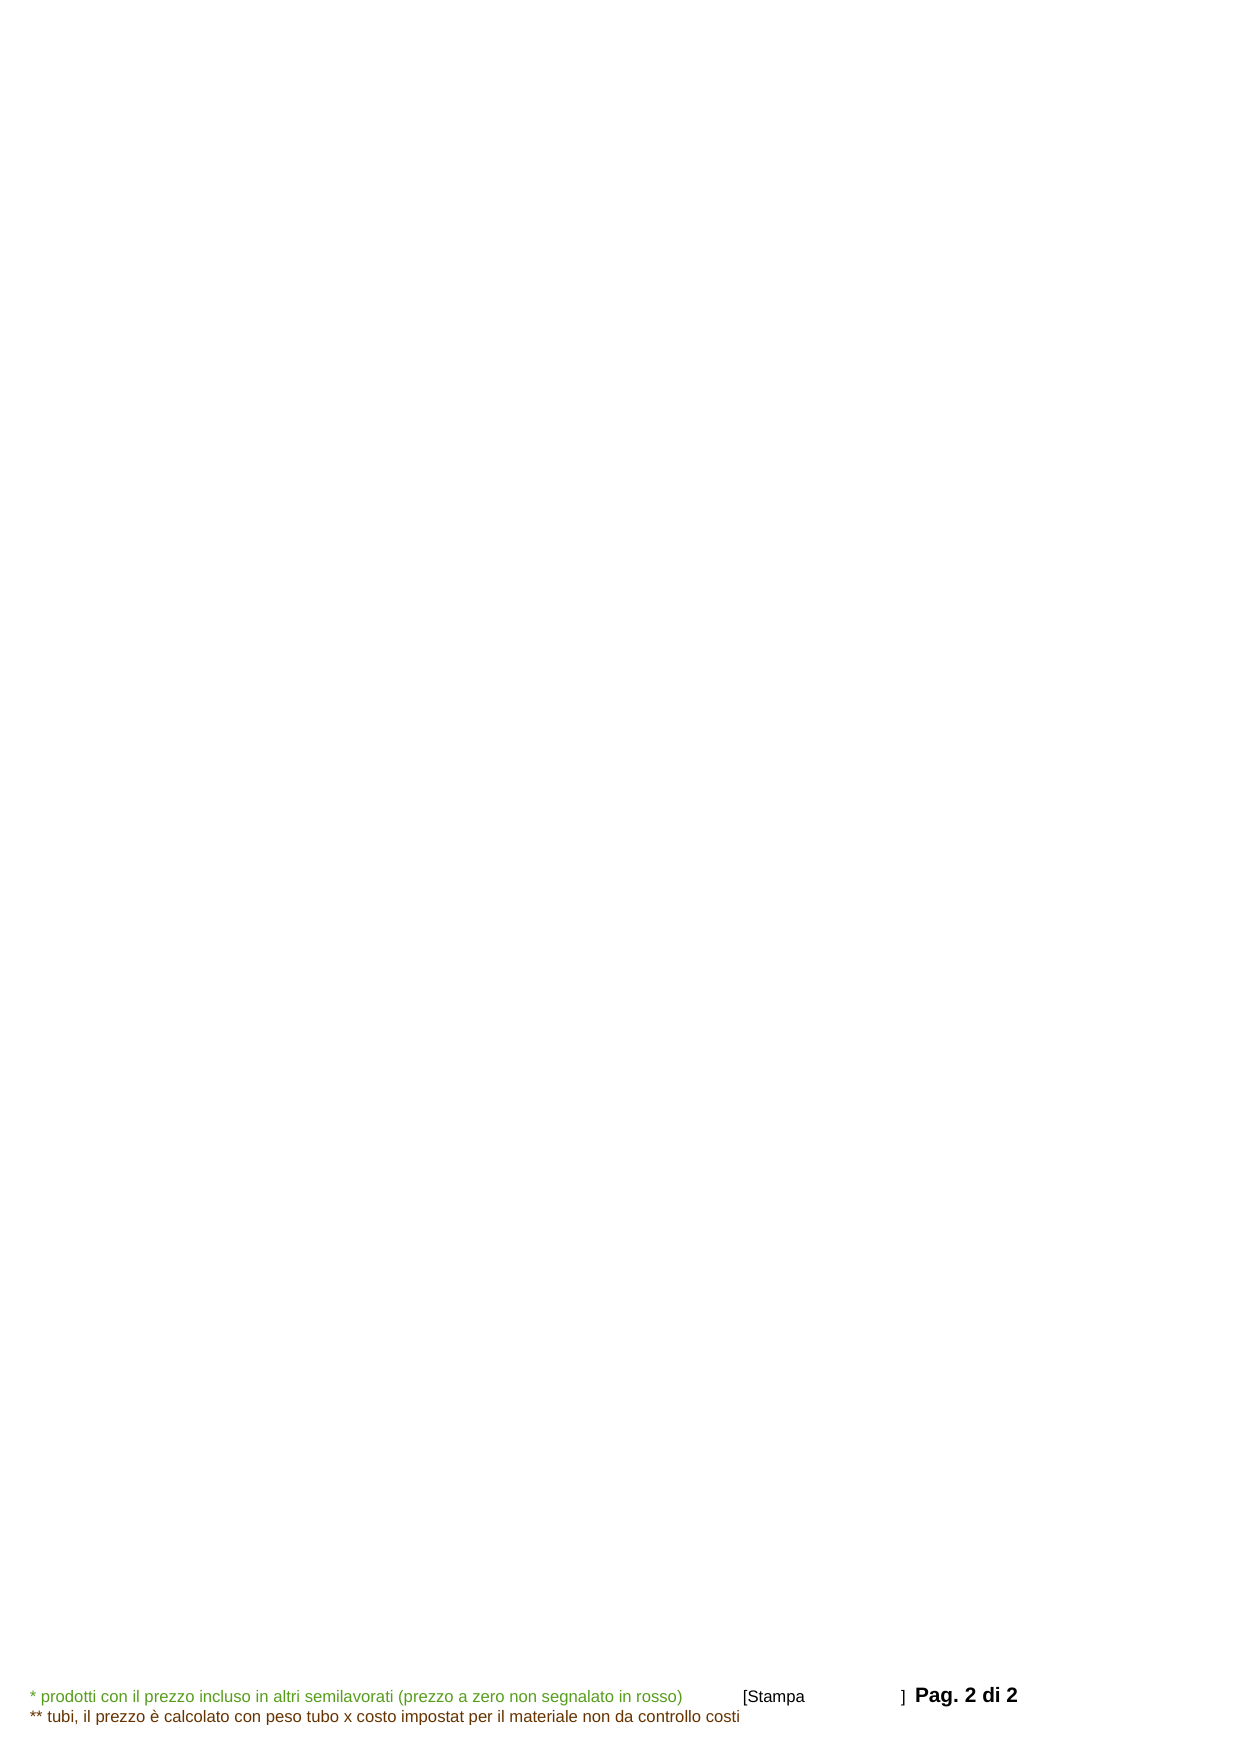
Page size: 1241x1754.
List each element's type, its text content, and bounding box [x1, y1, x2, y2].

text </for> [29, 29, 1211, 52]
